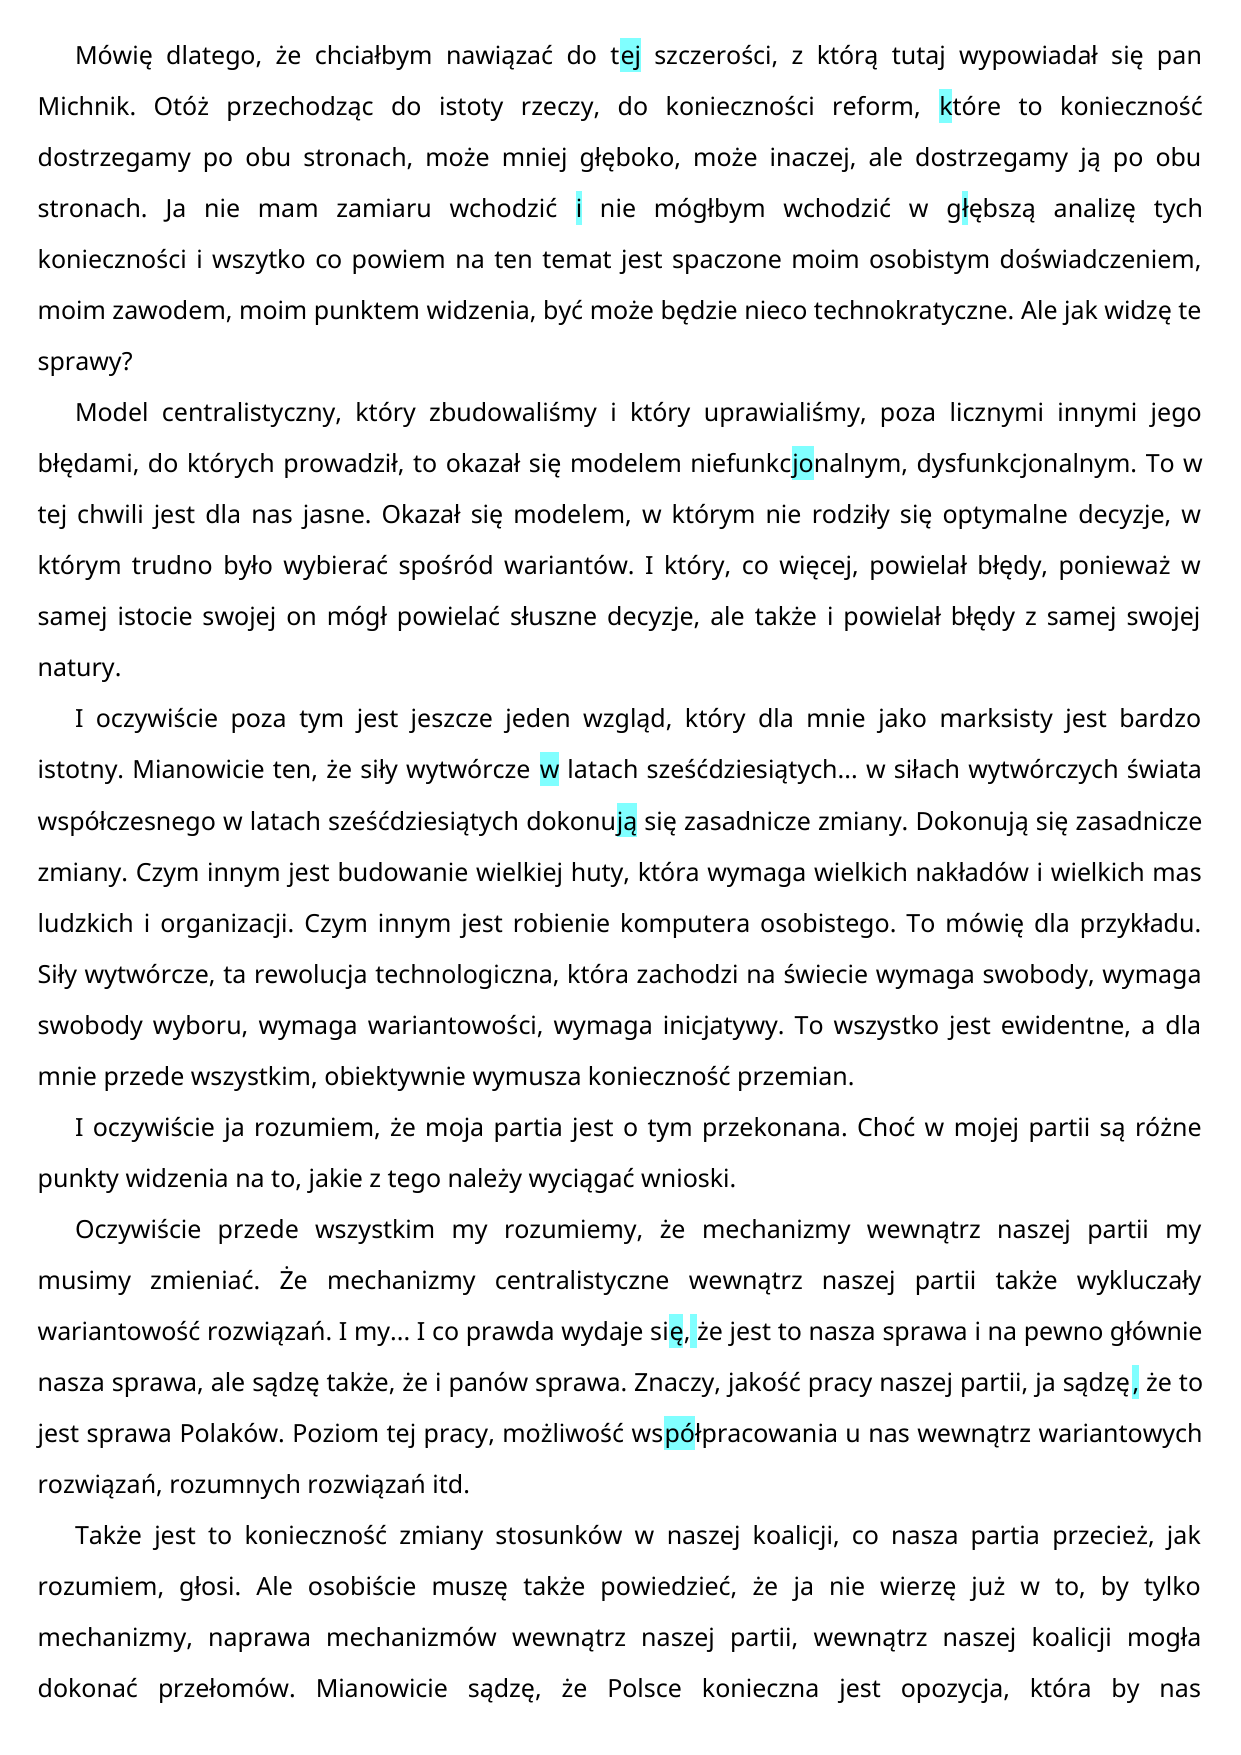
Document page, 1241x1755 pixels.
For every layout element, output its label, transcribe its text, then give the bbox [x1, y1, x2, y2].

text Model centralistyczny, który zbudowaliśmy i który uprawialiśmy, poza licznymi innymi jego błędami, do których prowadził, to okazał się modelem niefunkcjonalnym, dysfunkcjonalnym. To w tej chwili jest dla nas jasne. Okazał się modelem, w którym nie rodziły się optymalne decyzje, w którym trudno było wybierać spośród wariantów. I który, co więcej, powielał błędy, ponieważ w samej istocie swojej on mógł powielać słuszne decyzje, ale także i powielał błędy z samej swojej natury. [37, 395, 1203, 684]
text Oczywiście przede wszystkim my rozumiemy, że mechanizmy wewnątrz naszej partii my musimy zmieniać. Że mechanizmy centralistyczne wewnątrz naszej partii także wykluczały wariantowość rozwiązań. I my... I co prawda wydaje się, że jest to nasza sprawa i na pewno głównie nasza sprawa, ale sądzę także, że i panów sprawa. Znaczy, jakość pracy naszej partii, ja sądzę, że to jest sprawa Polaków. Poziom tej pracy, możliwość współpracowania u nas wewnątrz wariantowych rozwiązań, rozumnych rozwiązań itd. [37, 1211, 1203, 1501]
text I oczywiście poza tym jest jeszcze jeden wzgląd, który dla mnie jako marksisty jest bardzo istotny. Mianowicie ten, że siły wytwórcze w latach sześćdziesiątych... w siłach wytwórczych świata współczesnego w latach sześćdziesiątych dokonują się zasadnicze zmiany. Dokonują się zasadnicze zmiany. Czym innym jest budowanie wielkiej huty, która wymaga wielkich nakładów i wielkich mas ludzkich i organizacji. Czym innym jest robienie komputera osobistego. To mówię dla przykładu. Siły wytwórcze, ta rewolucja technologiczna, która zachodzi na świecie wymaga swobody, wymaga swobody wyboru, wymaga wariantowości, wymaga inicjatywy. To wszystko jest ewidentne, a dla mnie przede wszystkim, obiektywnie wymusza konieczność przemian. [37, 701, 1203, 1092]
text Także jest to konieczność zmiany stosunków w naszej koalicji, co nasza partia przecież, jak rozumiem, głosi. Ale osobiście muszę także powiedzieć, że ja nie wierzę już w to, by tylko mechanizmy, naprawa mechanizmów wewnątrz naszej partii, wewnątrz naszej koalicji mogła dokonać przełomów. Mianowicie sądzę, że Polsce konieczna jest opozycja, która by nas [37, 1518, 1203, 1705]
text Mówię dlatego, że chciałbym nawiązać do tej szczerości, z którą tutaj wypowiadał się pan Michnik. Otóż przechodząc do istoty rzeczy, do konieczności reform, które to konieczność dostrzegamy po obu stronach, może mniej głęboko, może inaczej, ale dostrzegamy ją po obu stronach. Ja nie mam zamiaru wchodzić i nie mógłbym wchodzić w głębszą analizę tych konieczności i wszytko co powiem na ten temat jest spaczone moim osobistym doświadczeniem, moim zawodem, moim punktem widzenia, być może będzie nieco technokratyczne. Ale jak widzę te sprawy? [37, 37, 1203, 378]
text I oczywiście ja rozumiem, że moja partia jest o tym przekonana. Choć w mojej partii są różne punkty widzenia na to, jakie z tego należy wyciągać wnioski. [37, 1109, 1203, 1194]
